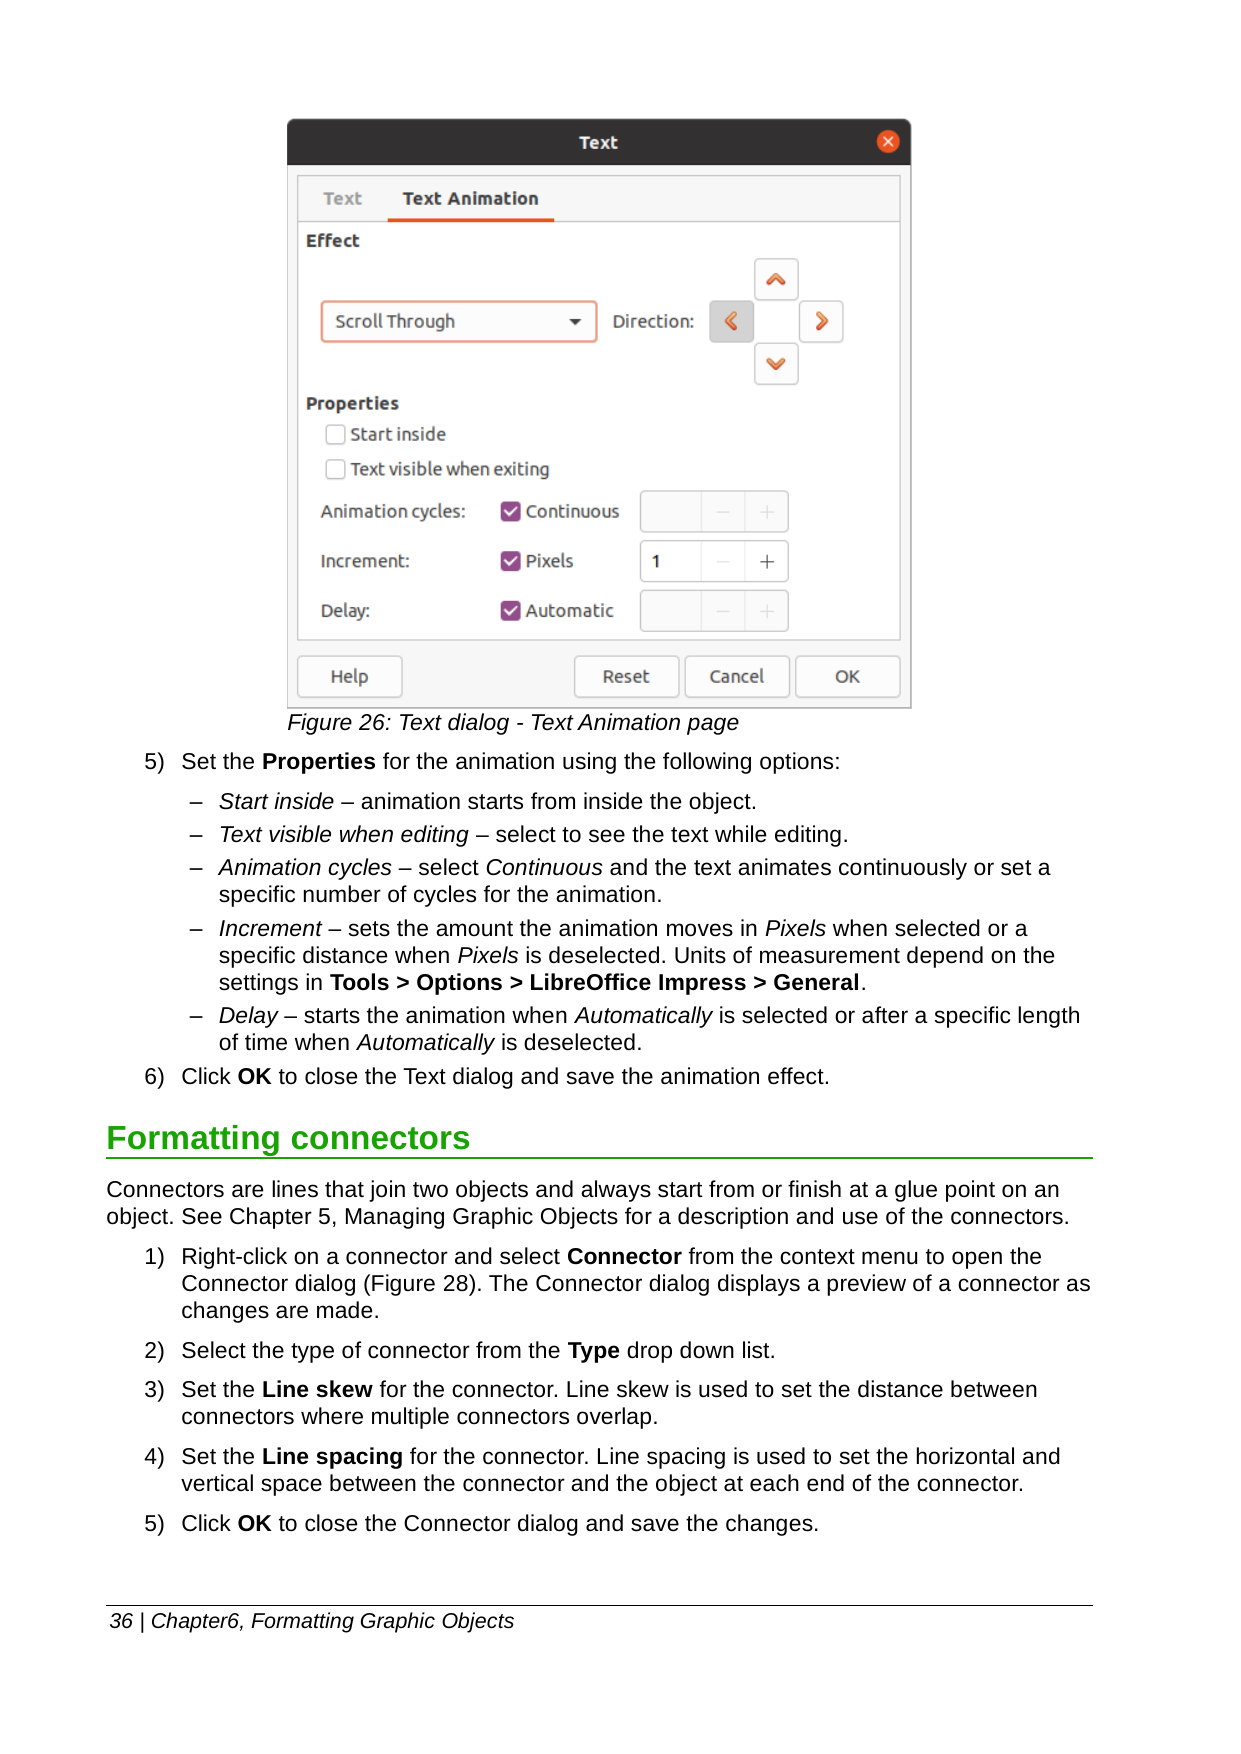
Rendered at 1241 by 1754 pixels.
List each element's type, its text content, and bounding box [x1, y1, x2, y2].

text Figure 26: Text dialog - Text Animation page [287, 709, 912, 735]
list Increment – sets the amount the animation moves in Pixels when selected or a specific distance when Pixels is deselected. Units of measurement depend on the settings in Tools > Options > LibreOffice Impress > General. [189, 914, 1093, 995]
list Start inside – animation starts from inside the object. [189, 787, 1093, 814]
list Delay – starts the animation when Automatically is selected or after a specific length of time when Automatically is deselected. [189, 1002, 1093, 1056]
picture [287, 118, 912, 709]
list Text visible when editing – select to see the text while editing. [189, 820, 1093, 847]
list Set the Properties for the animation using the following options: [164, 747, 1093, 774]
list Click OK to close the Text dialog and save the animation effect. [164, 1062, 1093, 1089]
text Connectors are lines that join two objects and always start from or finish at a glue point on an object. See Chapter 5, Managing Graphic Objects for a description and use of the connectors. [106, 1176, 1093, 1230]
list Animation cycles – select Continuous and the text animates continuously or set a specific number of cycles for the animation. [189, 854, 1093, 908]
list Set the Line skew for the connector. Line skew is used to set the distance between connectors where multiple connectors overlap. [164, 1376, 1093, 1430]
list Select the type of connector from the Type drop down list. [164, 1336, 1093, 1363]
list Click OK to close the Connector dialog and save the changes. [164, 1509, 1093, 1536]
list Right-click on a connector and select Connector from the context menu to open the Connector dialog (Figure 28). The Connector dialog displays a preview of a connector as changes are made. [164, 1242, 1093, 1323]
list Set the Line spacing for the connector. Line spacing is used to set the horizontal and vertical space between the connector and the object at each end of the connector. [164, 1442, 1093, 1496]
subtitle Formatting connectors [106, 1118, 1093, 1157]
